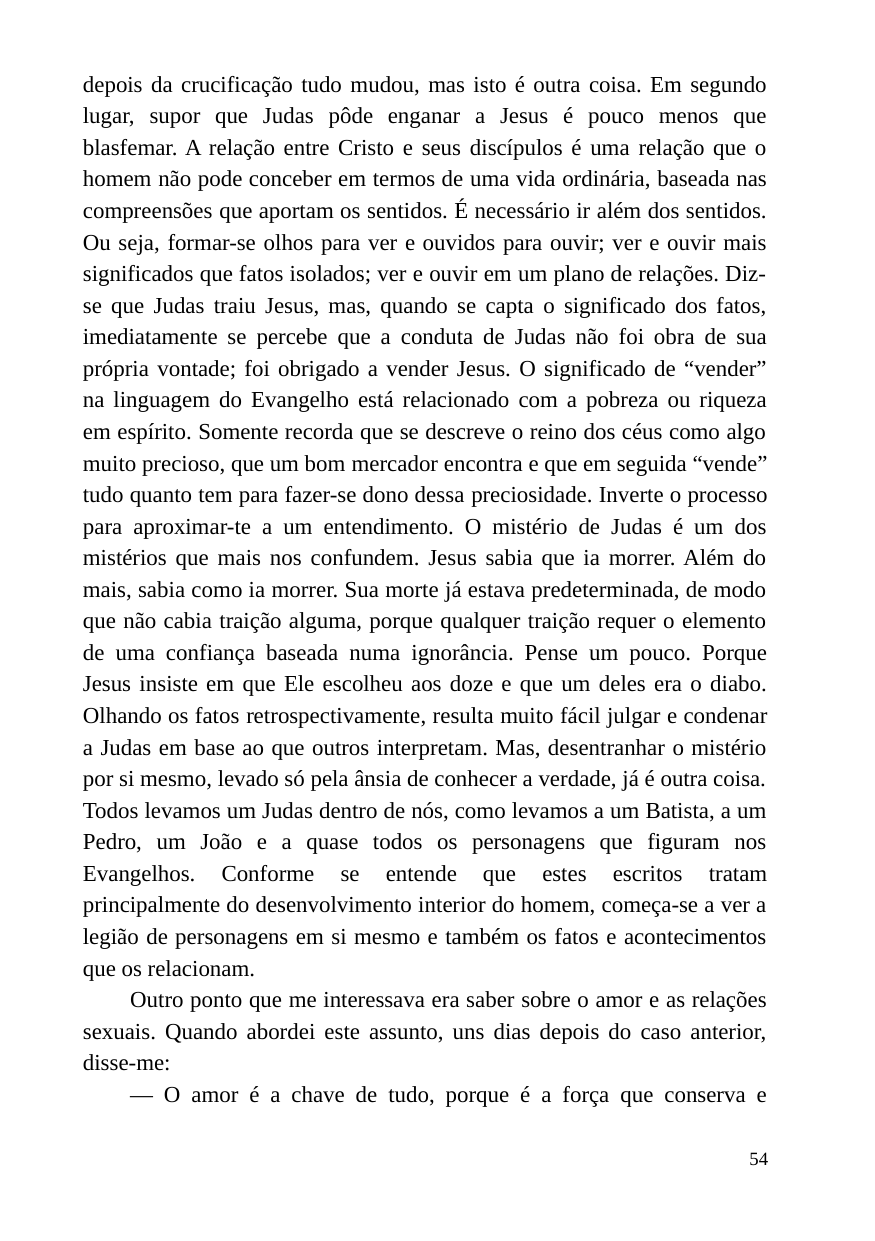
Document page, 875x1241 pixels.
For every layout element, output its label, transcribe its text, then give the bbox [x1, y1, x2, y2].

text — O amor é a chave de tudo, porque é a força que conserva e [83, 1081, 768, 1107]
text Outro ponto que me interessava era saber sobre o amor e as relações sexuais. Quando abordei este assunto, uns dias depois do caso anterior, disse-me: [83, 986, 768, 1076]
text depois da crucificação tudo mudou, mas isto é outra coisa. Em segundo lugar, supor que Judas pôde enganar a Jesus é pouco menos que blasfemar. A relação entre Cristo e seus discípulos é uma relação que o homem não pode conceber em termos de uma vida ordinária, baseada nas compreensões que aportam os sentidos. É necessário ir além dos sentidos. Ou seja, formar-se olhos para ver e ouvidos para ouvir; ver e ouvir mais significados que fatos isolados; ver e ouvir em um plano de relações. Diz-se que Judas traiu Jesus, mas, quando se capta o significado dos fatos, imediatamente se percebe que a conduta de Judas não foi obra de sua própria vontade; foi obrigado a vender Jesus. O significado de “vender” na linguagem do Evangelho está relacionado com a pobreza ou riqueza em espírito. Somente recorda que se descreve o reino dos céus como algo muito precioso, que um bom mercador encontra e que em seguida “vende” tudo quanto tem para fazer-se dono dessa preciosidade. Inverte o processo para aproximar-te a um entendimento. O mistério de Judas é um dos mistérios que mais nos confundem. Jesus sabia que ia morrer. Além do mais, sabia como ia morrer. Sua morte já estava predeterminada, de modo que não cabia traição alguma, porque qualquer traição requer o elemento de uma confiança baseada numa ignorância. Pense um pouco. Porque Jesus insiste em que Ele escolheu aos doze e que um deles era o diabo. Olhando os fatos retrospectivamente, resulta muito fácil julgar e condenar a Judas em base ao que outros interpretam. Mas, desentranhar o mistério por si mesmo, levado só pela ânsia de conhecer a verdade, já é outra coisa. Todos levamos um Judas dentro de nós, como levamos a um Batista, a um Pedro, um João e a quase todos os personagens que figuram nos Evangelhos. Conforme se entende que estes escritos tratam principalmente do desenvolvimento interior do homem, começa-se a ver a legião de personagens em si mesmo e também os fatos e acontecimentos que os relacionam. [83, 71, 768, 981]
